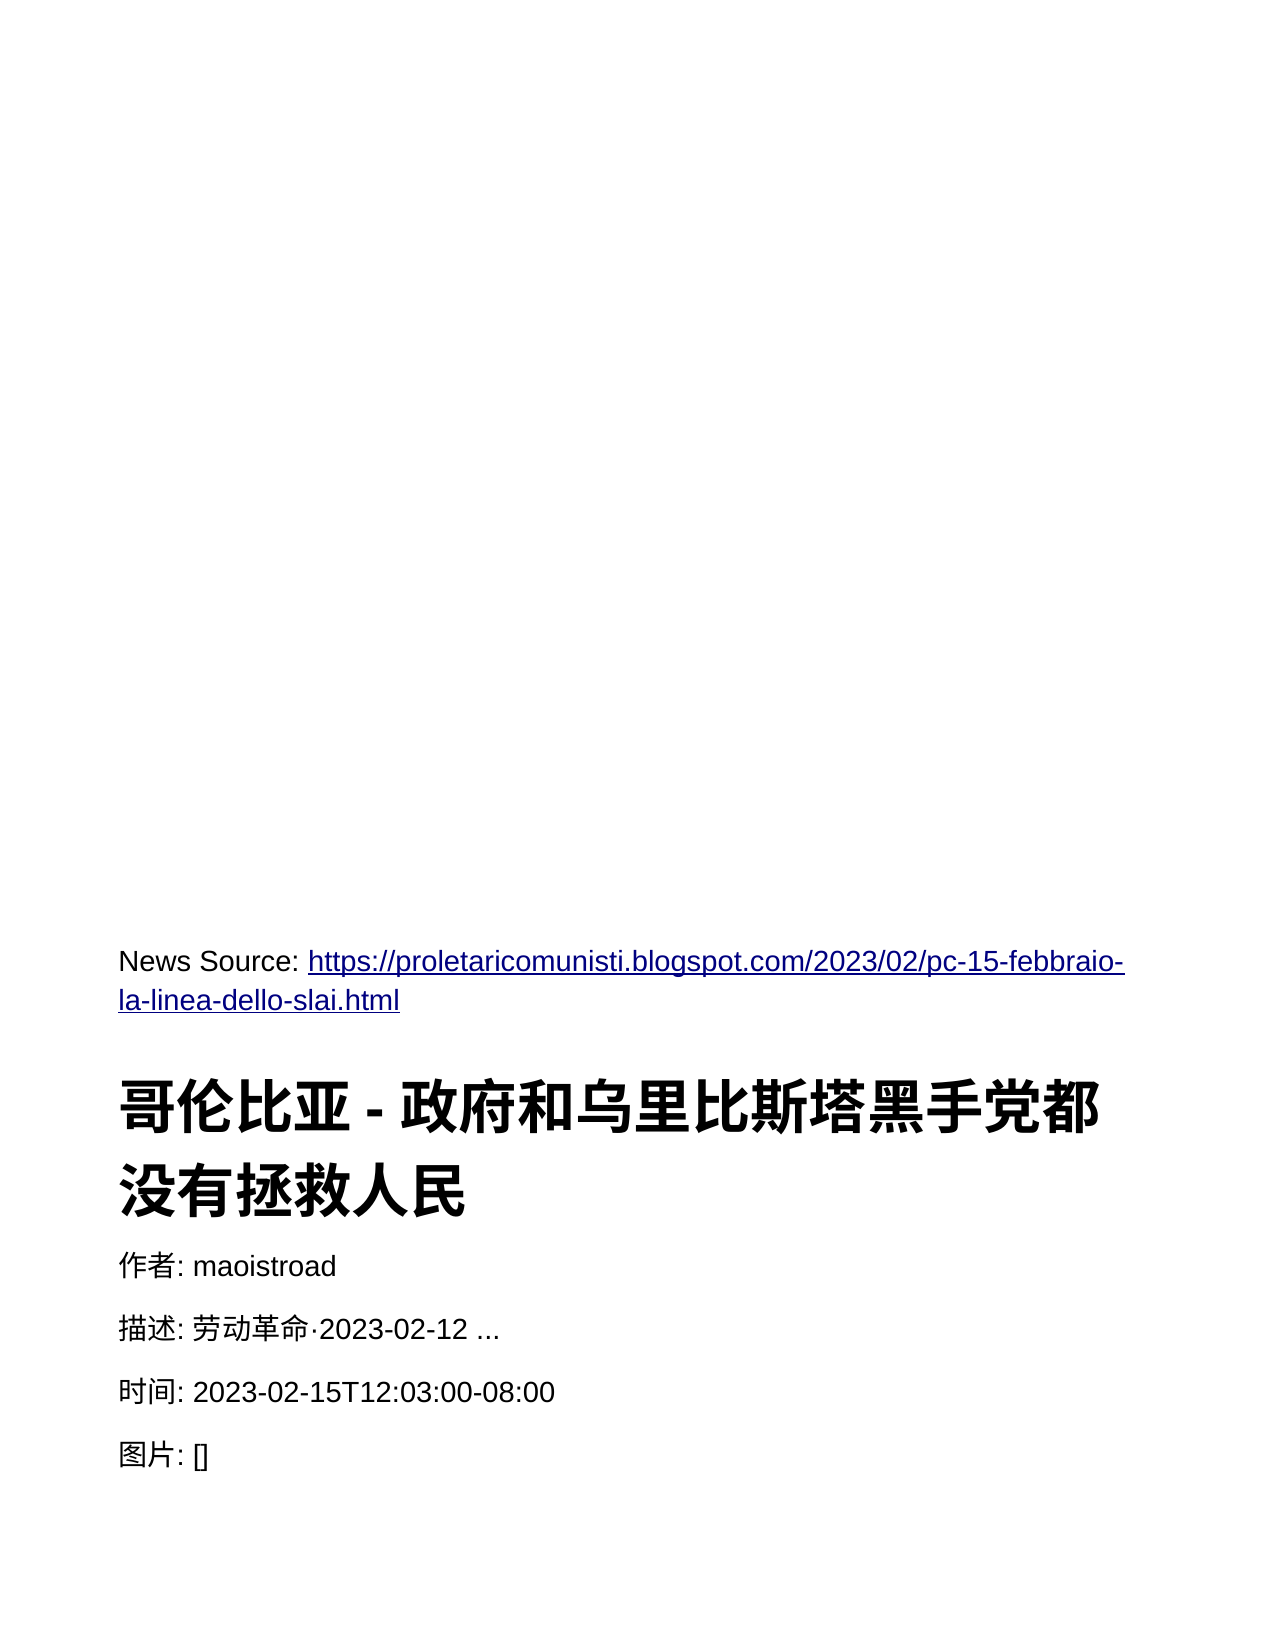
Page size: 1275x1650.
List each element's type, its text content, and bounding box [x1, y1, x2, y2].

subtitle 哥伦比亚 - 政府和乌里比斯塔黑手党都没有拯救人民 [118, 1061, 1157, 1229]
text 图片: [] [118, 1431, 1157, 1474]
text News Source: https://proletaricomunisti.blogspot.com/2023/02/pc-15-febbraio-la-linea-dello-slai.html [118, 944, 1157, 1016]
text 作者: maoistroad [118, 1242, 1157, 1284]
text 描述: 劳动革命·2023-02-12 ... [118, 1305, 1157, 1347]
text 时间: 2023-02-15T12:03:00-08:00 [118, 1368, 1157, 1411]
